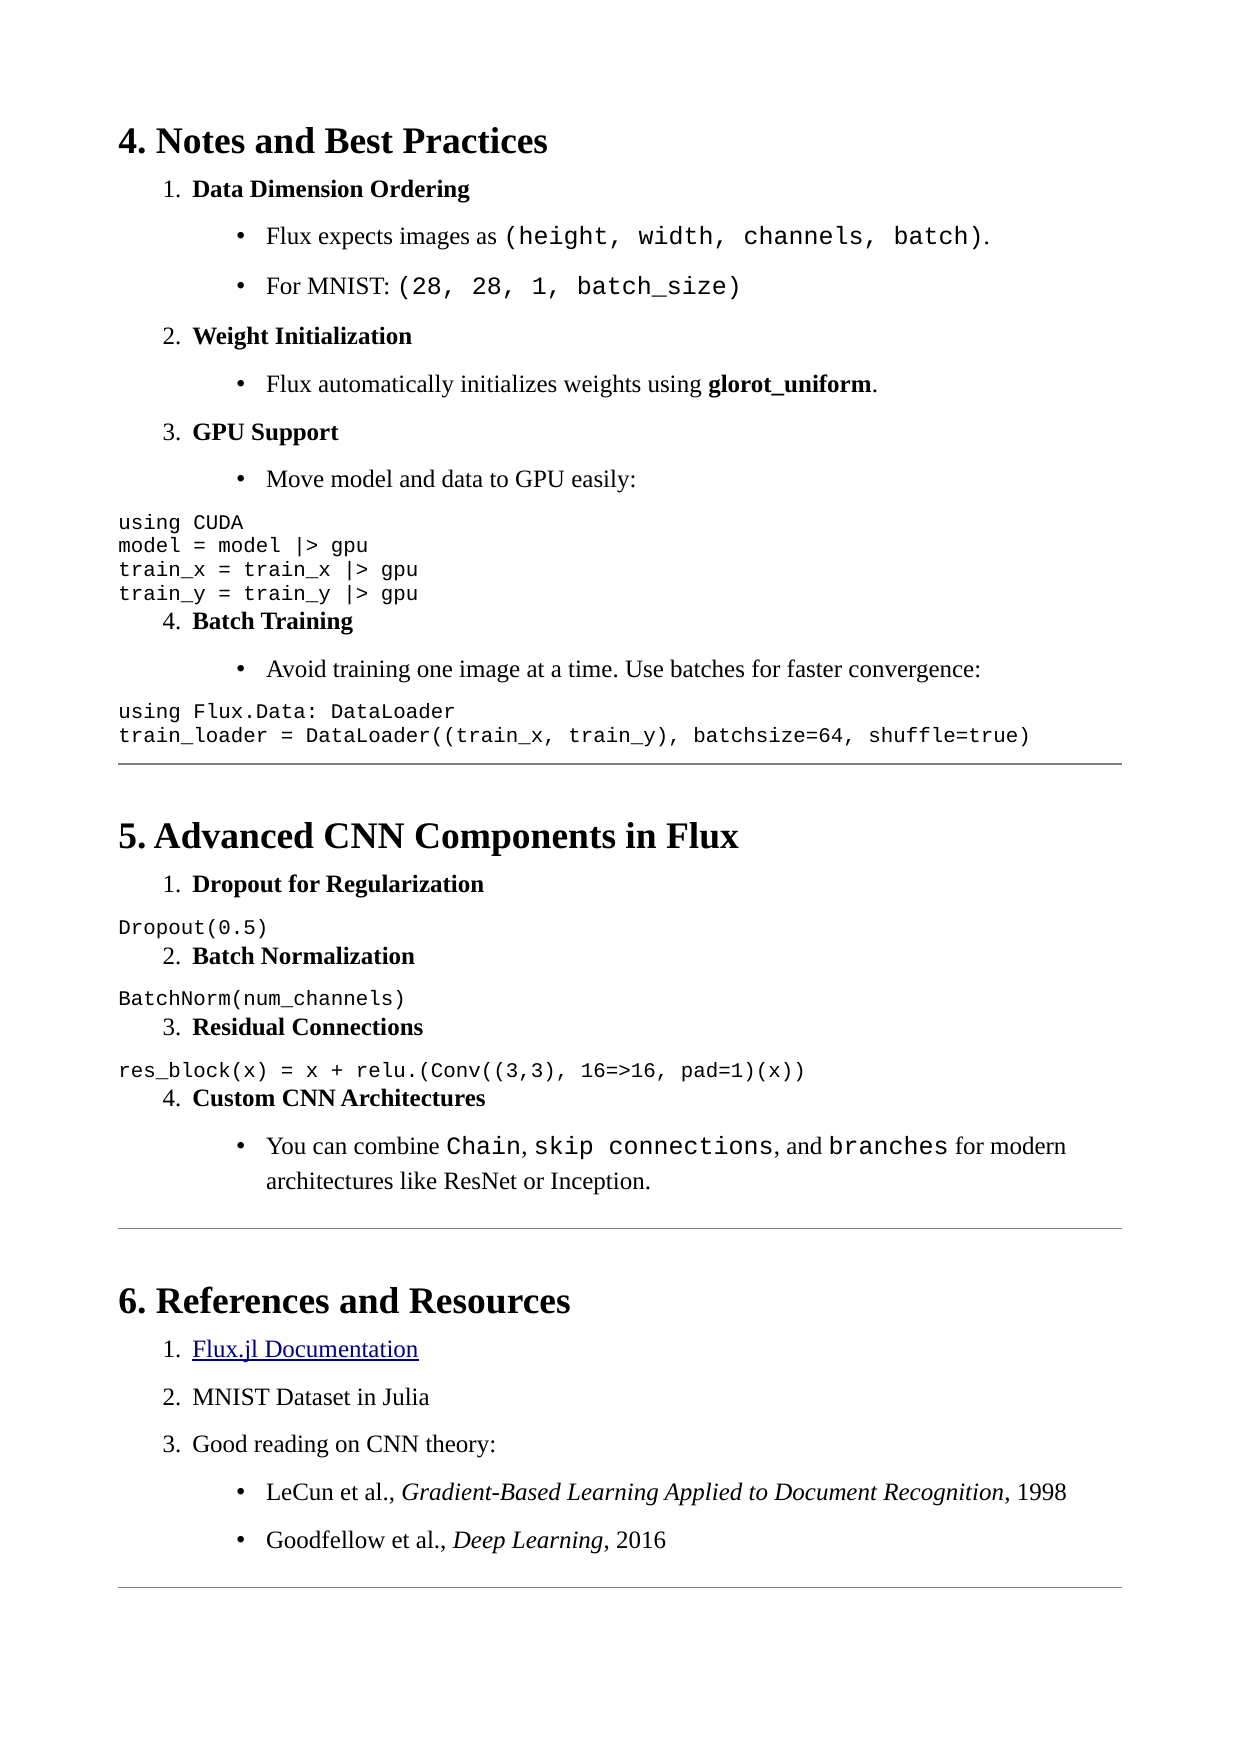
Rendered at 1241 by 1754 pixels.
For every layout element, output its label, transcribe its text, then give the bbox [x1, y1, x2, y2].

subtitle 5. Advanced CNN Components in Flux [118, 814, 1122, 857]
text using Flux.Data: DataLoader [118, 702, 1122, 725]
list LeCun et al., Gradient-Based Learning Applied to Document Recognition, 1998 [236, 1477, 1122, 1506]
subtitle 4. Notes and Best Practices [118, 118, 1122, 161]
list Avoid training one image at a time. Use batches for faster convergence: [236, 654, 1122, 683]
list GPU Support [162, 417, 1122, 445]
text Dropout(0.5) [118, 917, 1122, 941]
subtitle 6. References and Resources [118, 1279, 1122, 1322]
list Dropout for Regularization [162, 869, 1122, 898]
list Flux automatically initializes weights using glorot_uniform. [236, 369, 1122, 398]
list Batch Normalization [162, 941, 1122, 969]
text BatchNorm(num_channels) [118, 988, 1122, 1012]
list Residual Connections [162, 1012, 1122, 1041]
list Move model and data to GPU easily: [236, 464, 1122, 493]
list Good reading on CNN theory: [162, 1429, 1122, 1458]
list Weight Initialization [162, 321, 1122, 350]
text train_y = train_y |> gpu [118, 583, 1122, 606]
text train_x = train_x |> gpu [118, 559, 1122, 583]
text model = model |> gpu [118, 535, 1122, 559]
list Flux expects images as (height, width, channels, batch). [236, 221, 1122, 252]
text using CUDA [118, 512, 1122, 535]
text res_block(x) = x + relu.(Conv((3,3), 16=>16, pad=1)(x)) [118, 1060, 1122, 1083]
list Data Dimension Ordering [162, 174, 1122, 202]
list Flux.jl Documentation [162, 1334, 1122, 1363]
list Custom CNN Architectures [162, 1083, 1122, 1112]
list For MNIST: (28, 28, 1, batch_size) [236, 271, 1122, 302]
list Batch Training [162, 606, 1122, 635]
list You can combine Chain, skip connections, and branches for modern architectures like ResNet or Inception. [236, 1131, 1122, 1195]
list Goodfellow et al., Deep Learning, 2016 [236, 1525, 1122, 1553]
list MNIST Dataset in Julia [162, 1382, 1122, 1411]
text train_loader = DataLoader((train_x, train_y), batchsize=64, shuffle=true) [118, 725, 1122, 749]
